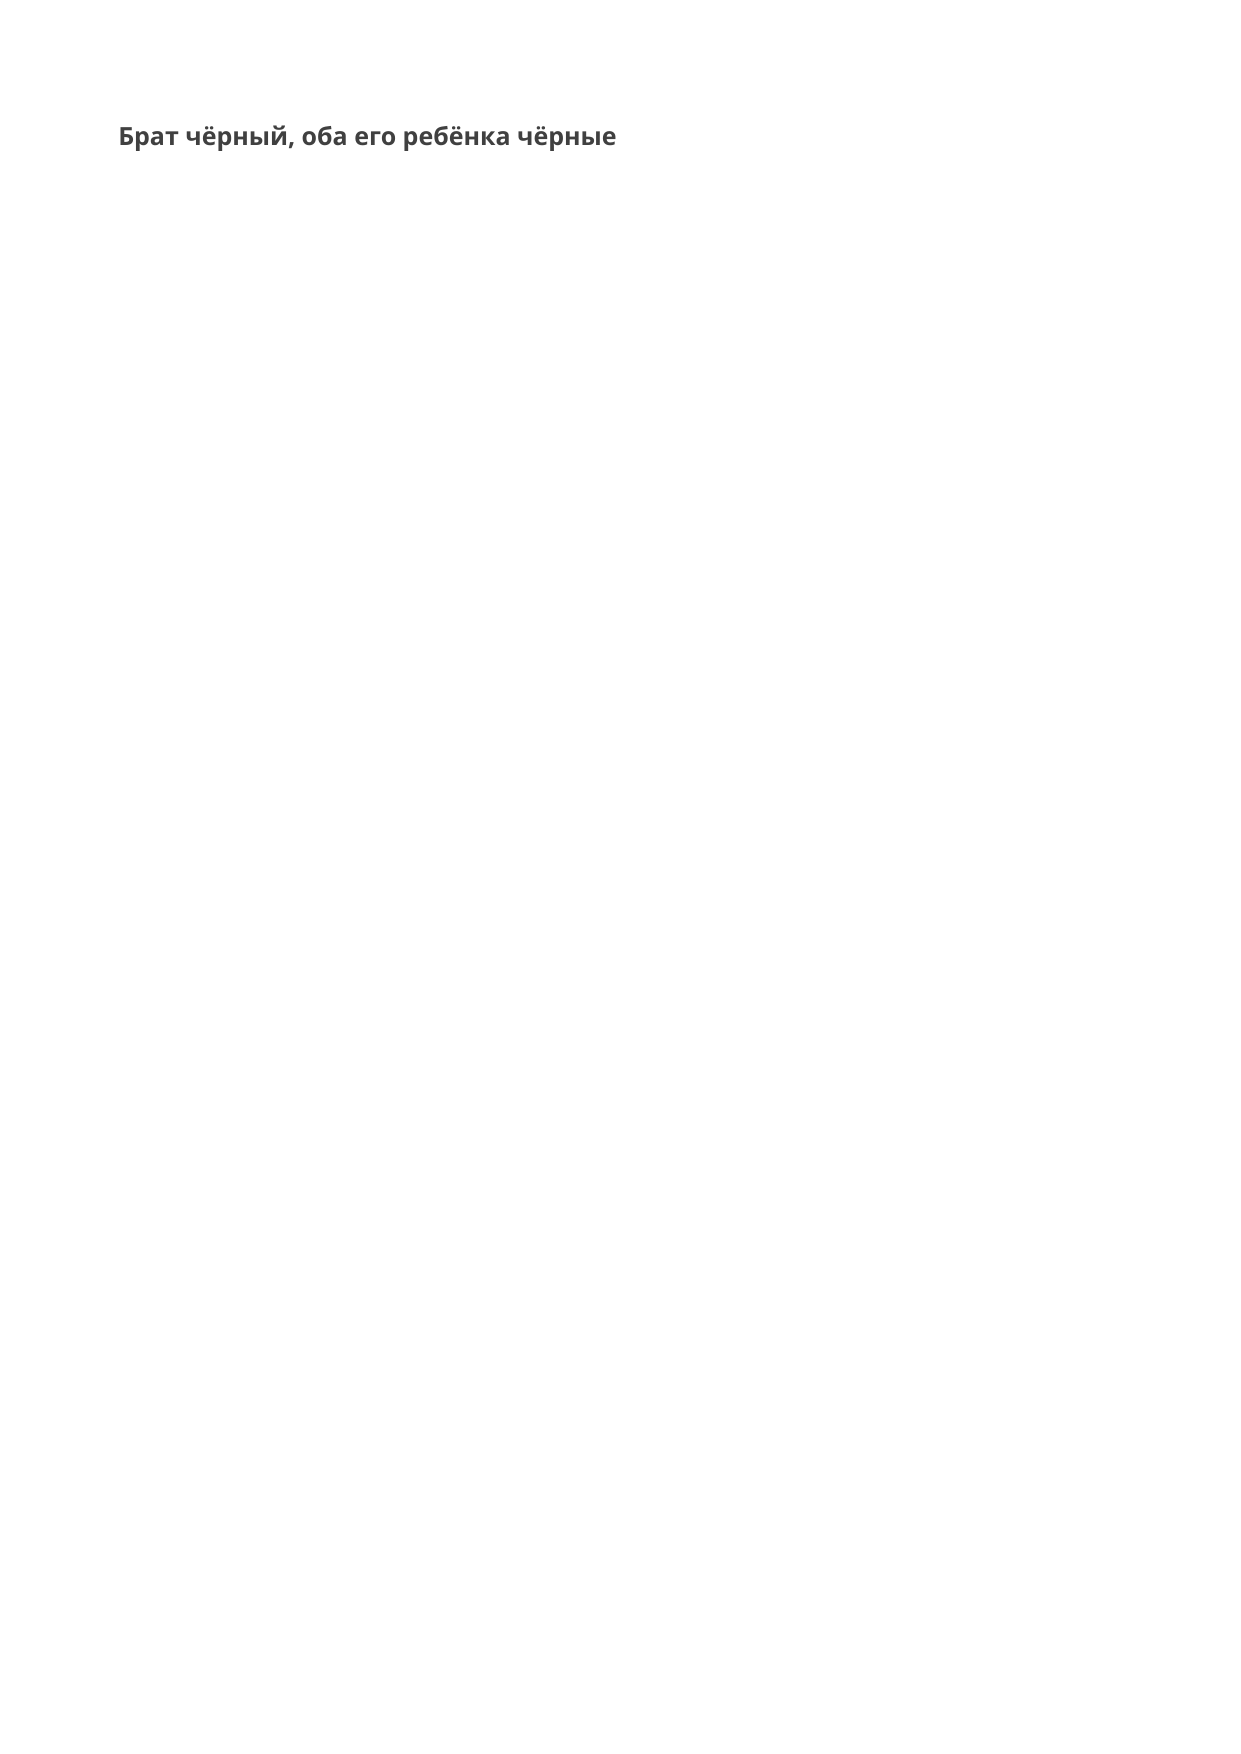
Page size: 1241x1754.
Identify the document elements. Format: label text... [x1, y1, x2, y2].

text Брат чёрный, оба его ребёнка чёрные [118, 118, 1122, 152]
